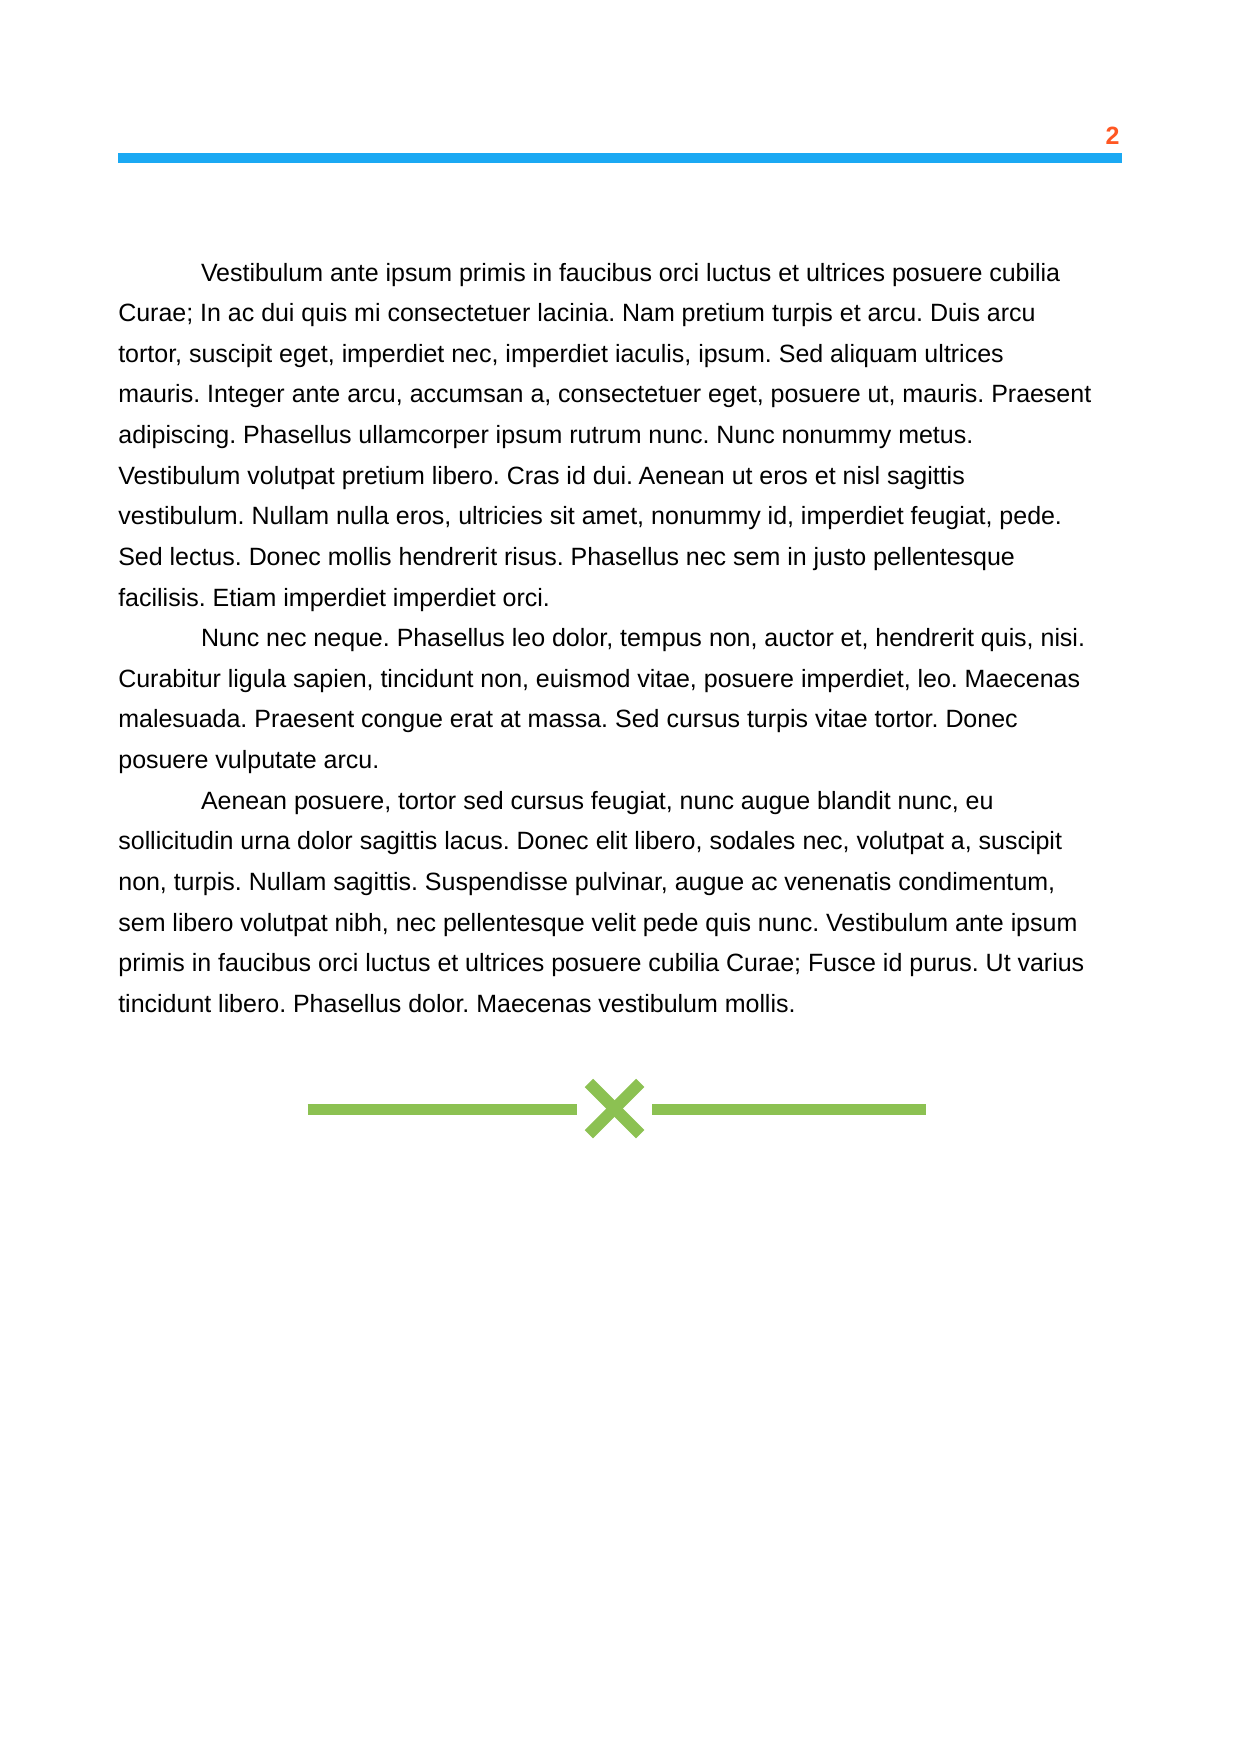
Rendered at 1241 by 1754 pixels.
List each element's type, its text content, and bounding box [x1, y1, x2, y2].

text Curae; In ac dui quis mi consectetuer lacinia. Nam pretium turpis et arcu. Duis arcu [118, 298, 1122, 327]
text Vestibulum ante ipsum primis in faucibus orci luctus et ultrices posuere cubilia [118, 258, 1122, 286]
text vestibulum. Nullam nulla eros, ultricies sit amet, nonummy id, imperdiet feugiat, pede. [118, 501, 1122, 530]
text tincidunt libero. Phasellus dolor. Maecenas vestibulum mollis. [118, 989, 1122, 1018]
text non, turpis. Nullam sagittis. Suspendisse pulvinar, augue ac venenatis condimentum, [118, 867, 1122, 896]
text Nunc nec neque. Phasellus leo dolor, tempus non, auctor et, hendrerit quis, nisi. [118, 623, 1122, 652]
text Sed lectus. Donec mollis hendrerit risus. Phasellus nec sem in justo pellentesque [118, 542, 1122, 571]
text adipiscing. Phasellus ullamcorper ipsum rutrum nunc. Nunc nonummy metus. [118, 420, 1122, 449]
text sem libero volutpat nibh, nec pellentesque velit pede quis nunc. Vestibulum ante ipsum [118, 908, 1122, 936]
text Aenean posuere, tortor sed cursus feugiat, nunc augue blandit nunc, eu [118, 786, 1122, 814]
text sollicitudin urna dolor sagittis lacus. Donec elit libero, sodales nec, volutpat a, suscipit [118, 826, 1122, 855]
text facilisis. Etiam imperdiet imperdiet orci. [118, 583, 1122, 611]
text posuere vulputate arcu. [118, 745, 1122, 774]
text mauris. Integer ante arcu, accumsan a, consectetuer eget, posuere ut, mauris. Praesent [118, 379, 1122, 408]
text Curabitur ligula sapien, tincidunt non, euismod vitae, posuere imperdiet, leo. Maecenas [118, 664, 1122, 693]
text tortor, suscipit eget, imperdiet nec, imperdiet iaculis, ipsum. Sed aliquam ultrices [118, 339, 1122, 368]
text malesuada. Praesent congue erat at massa. Sed cursus turpis vitae tortor. Donec [118, 704, 1122, 733]
text primis in faucibus orci luctus et ultrices posuere cubilia Curae; Fusce id purus. Ut varius [118, 948, 1122, 977]
text Vestibulum volutpat pretium libero. Cras id dui. Aenean ut eros et nisl sagittis [118, 461, 1122, 489]
